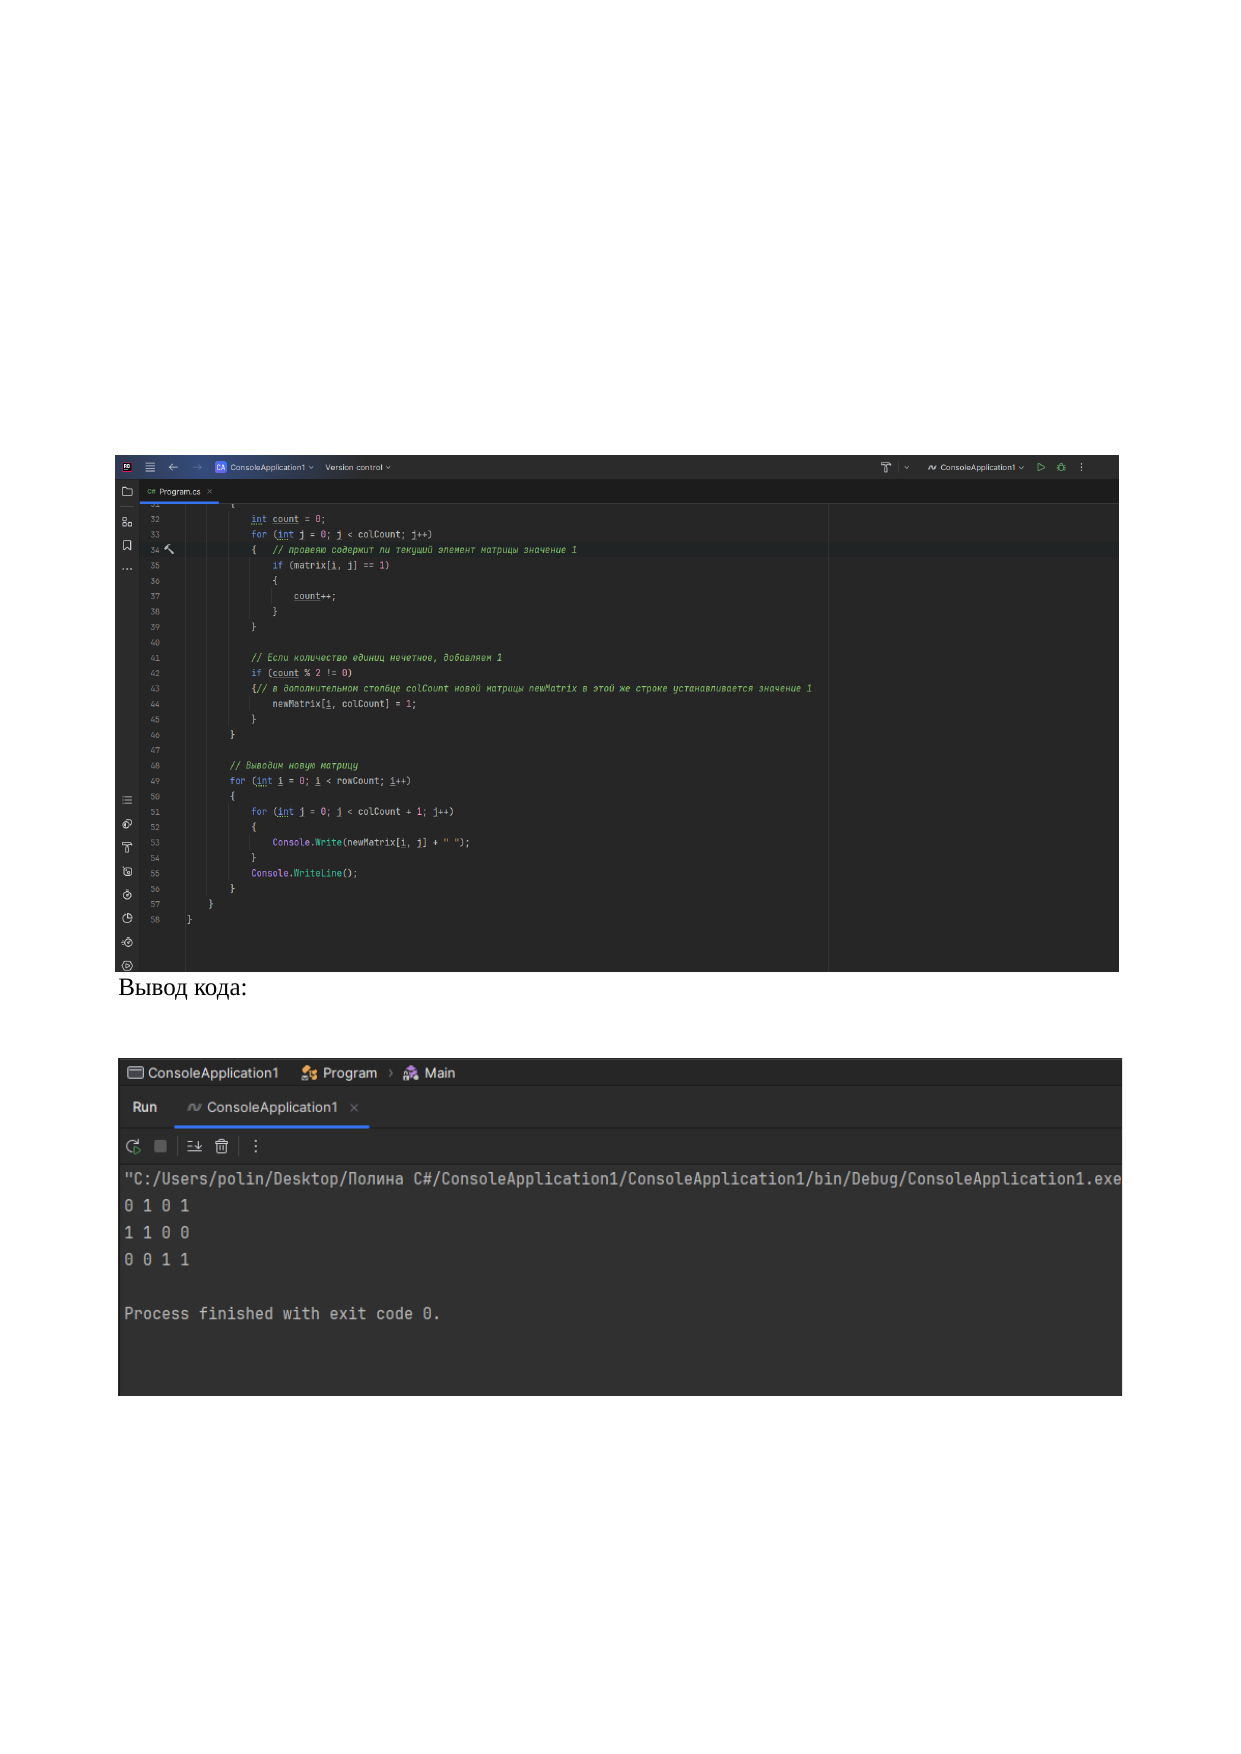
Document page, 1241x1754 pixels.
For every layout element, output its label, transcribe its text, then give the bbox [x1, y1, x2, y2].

picture [115, 455, 1119, 972]
text Вывод кода: [118, 434, 1122, 1001]
picture [118, 1058, 1123, 1396]
